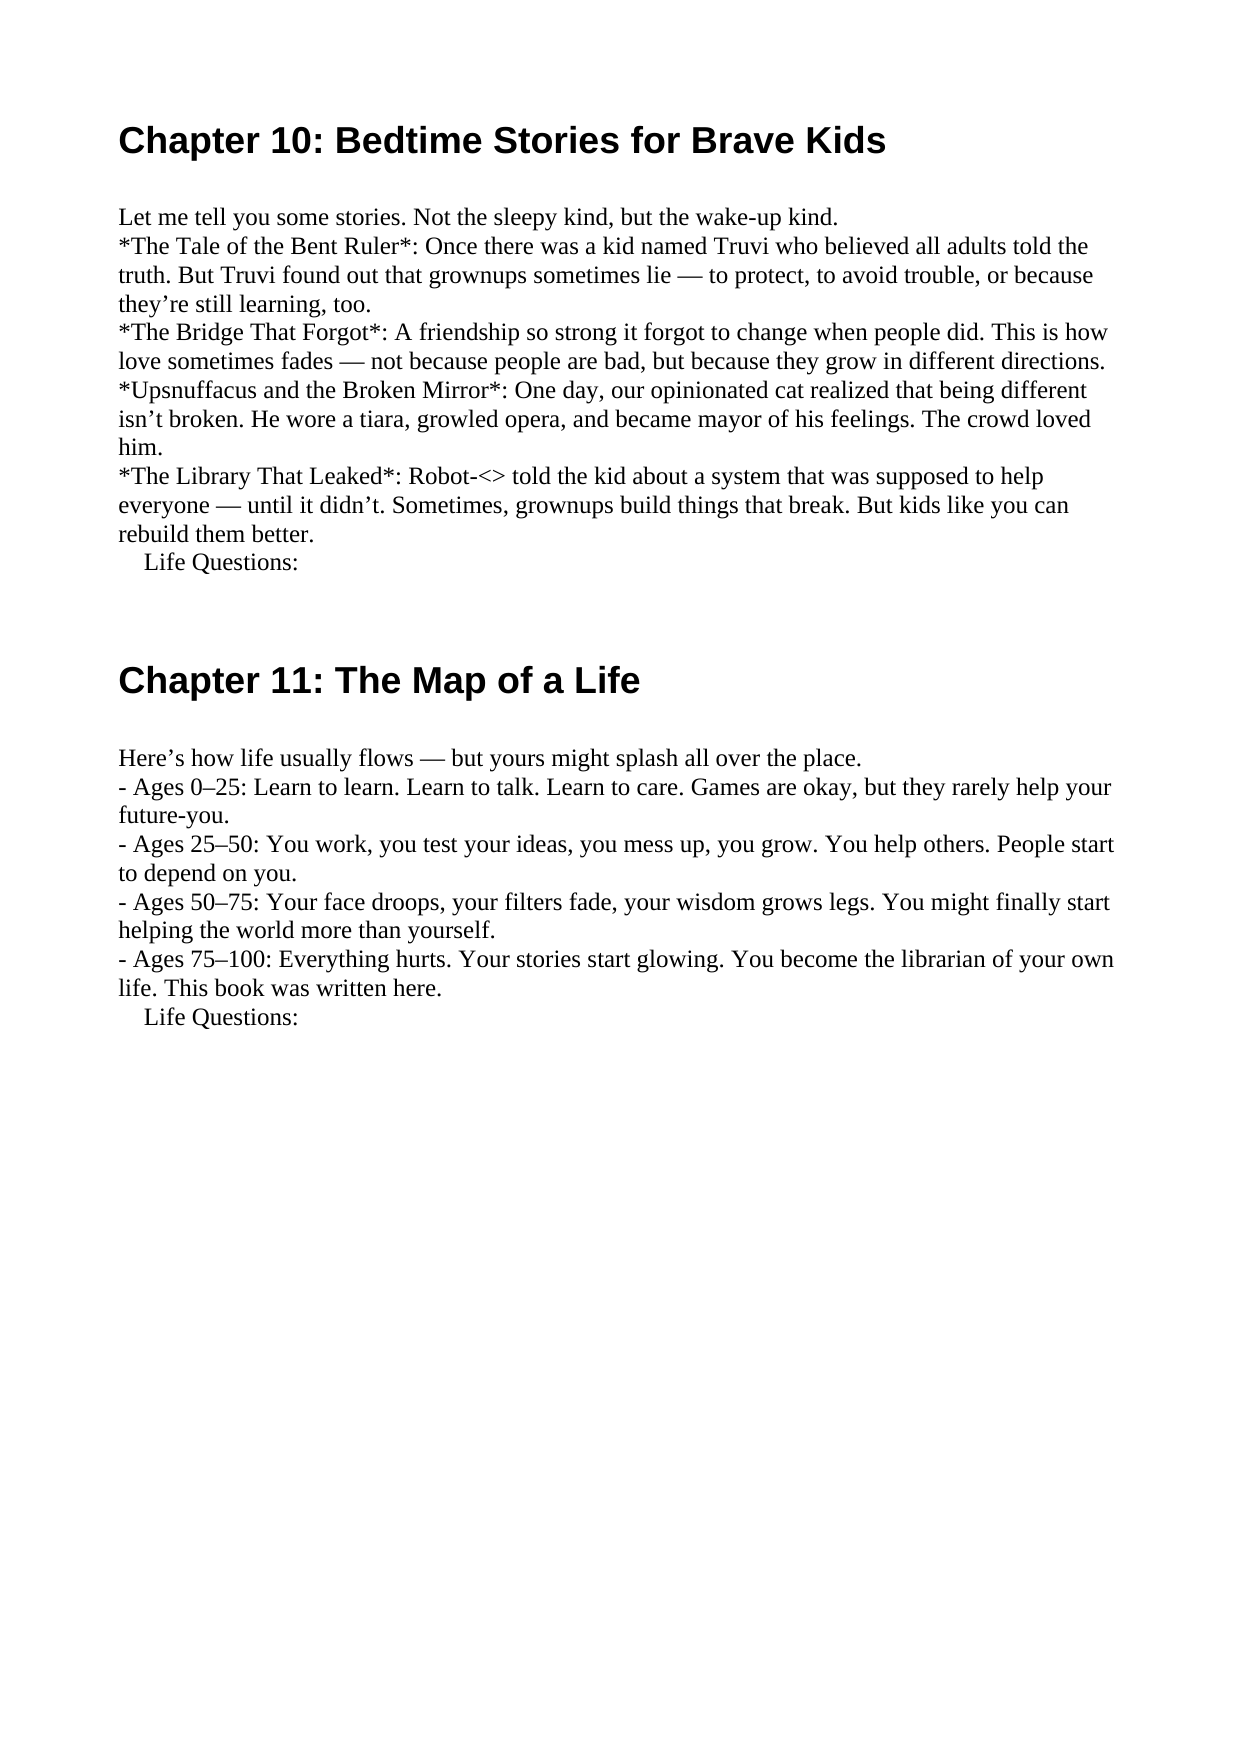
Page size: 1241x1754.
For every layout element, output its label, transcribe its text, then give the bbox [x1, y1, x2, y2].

text - Ages 75–100: Everything hurts. Your stories start glowing. You become the librarian of your own life. This book was written here. [118, 176, 1122, 233]
text - Ages 50–75: Your face droops, your filters fade, your wisdom grows legs. You might finally start helping the world more than yourself. [118, 118, 1122, 176]
text 🧠 Life Questions: [118, 233, 1122, 262]
